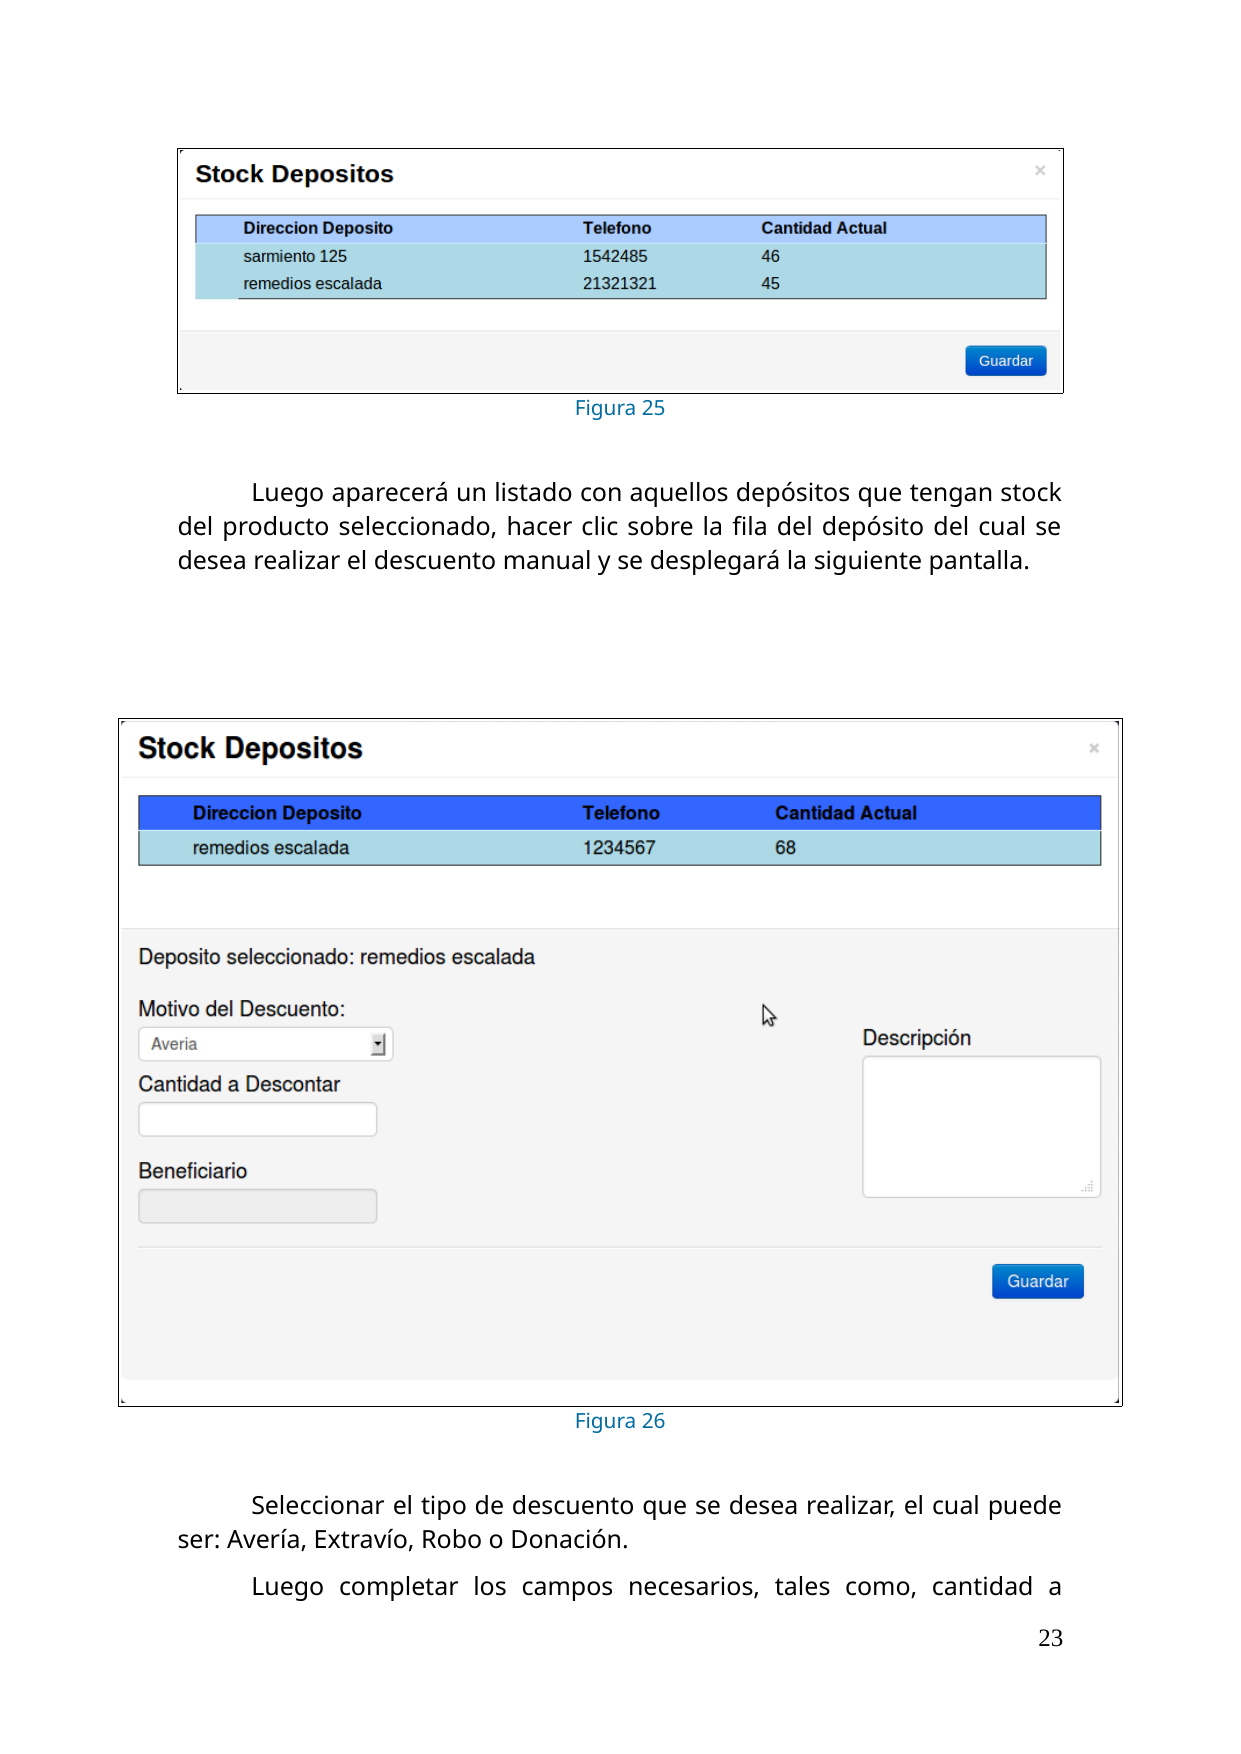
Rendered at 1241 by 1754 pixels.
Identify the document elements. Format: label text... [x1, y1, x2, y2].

text [119, 719, 1122, 1406]
picture [121, 721, 1119, 1403]
text Figura 26 [177, 1407, 1063, 1434]
text Figura 25 [177, 394, 1063, 421]
text [178, 149, 1063, 393]
text Luego aparecerá un listado con aquellos depósitos que tengan stock del producto seleccionado, hacer clic sobre la fila del depósito del cual se desea realizar el descuento manual y se desplegará la siguiente pantalla. [177, 475, 1063, 577]
text Seleccionar el tipo de descuento que se desea realizar, el cual puede ser: Avería, Extravío, Robo o Donación. [177, 1488, 1063, 1556]
picture [180, 150, 1060, 390]
text Luego completar los campos necesarios, tales como, cantidad a [177, 1568, 1063, 1602]
